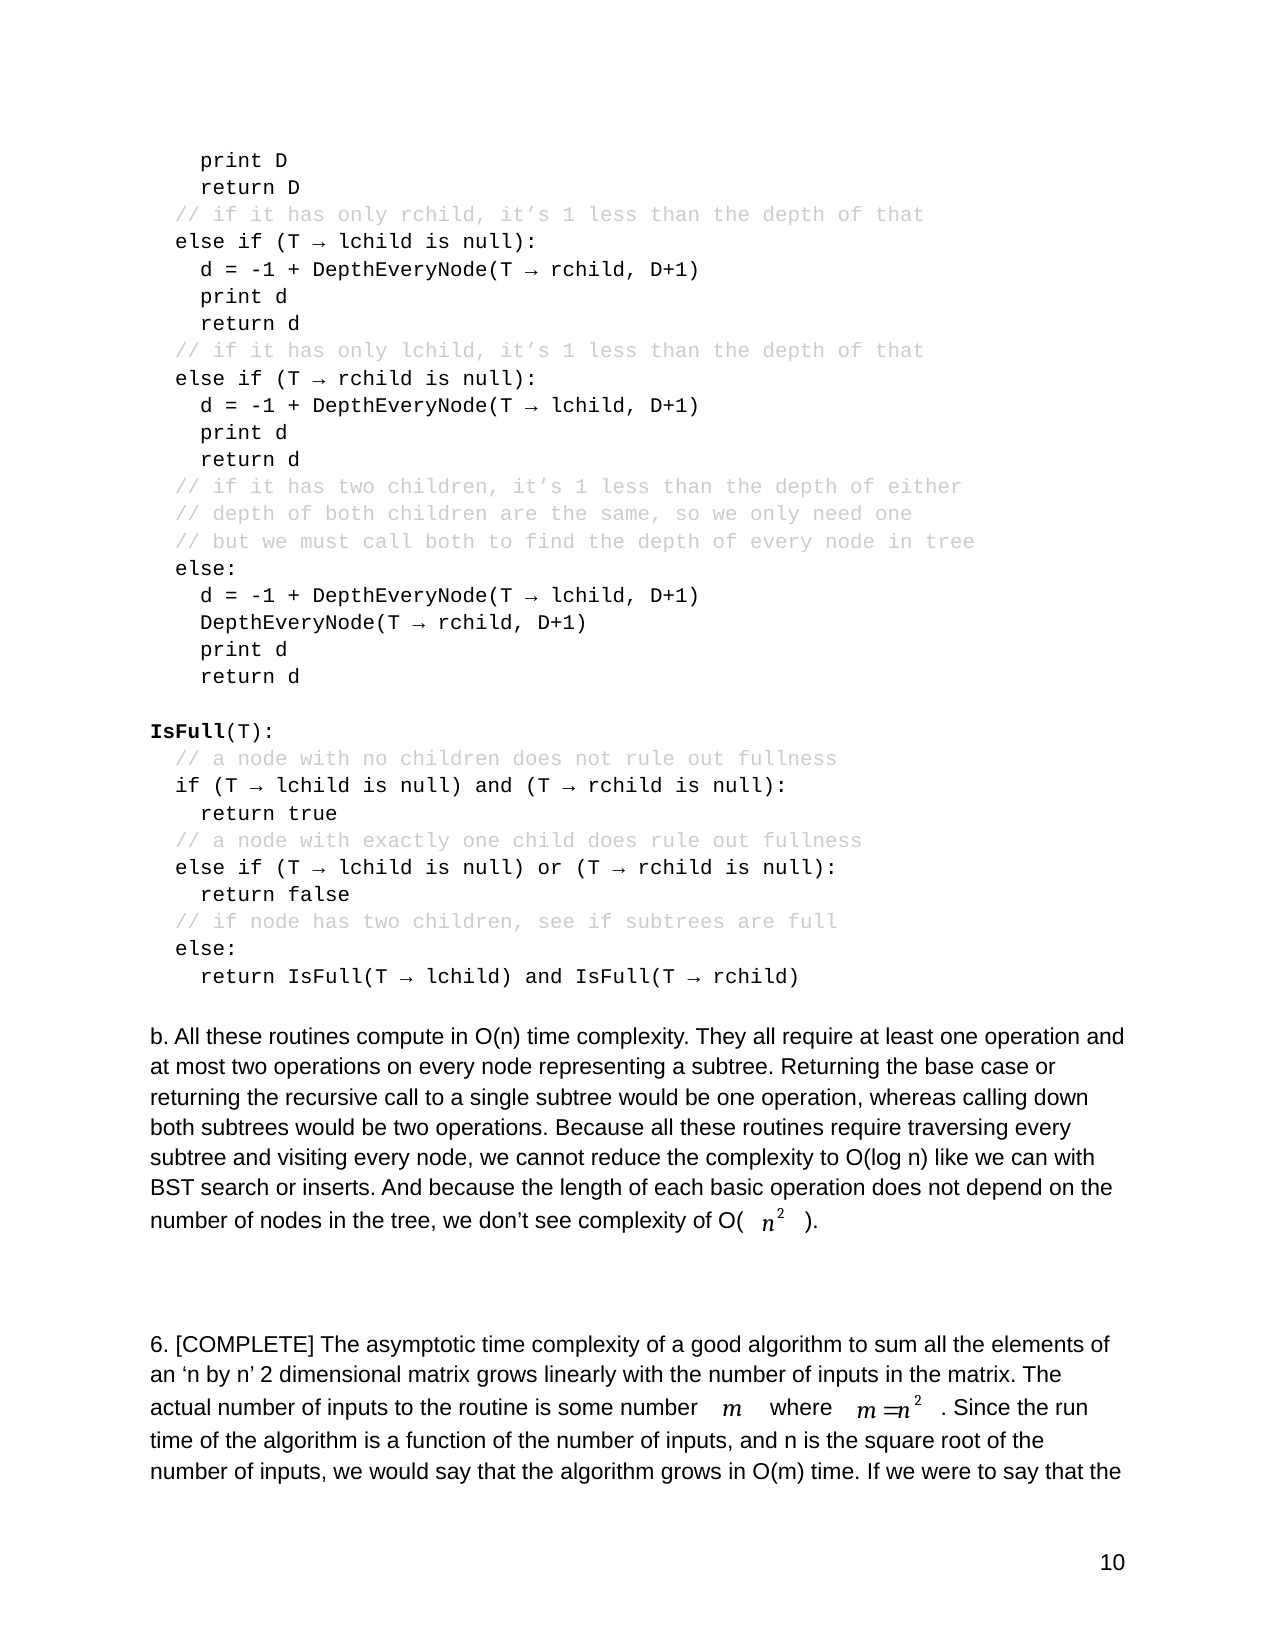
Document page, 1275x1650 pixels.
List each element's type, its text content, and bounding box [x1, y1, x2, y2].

text // if it has only rchild, it’s 1 less than the depth of that [150, 204, 1125, 228]
text DepthEveryNode(T → rchild, D+1) [150, 612, 1125, 636]
text d = -1 + DepthEveryNode(T → rchild, D+1) [150, 259, 1125, 282]
text print d [150, 639, 1125, 663]
text d = -1 + DepthEveryNode(T → lchild, D+1) [150, 395, 1125, 418]
text b. All these routines compute in O(n) time complexity. They all require at least one operation and at most two operations on every node representing a subtree. Returning the base case or returning the recursive call to a single subtree would be one operation, whereas calling down both subtrees would be two operations. Because all these routines require traversing every subtree and visiting every node, we cannot reduce the complexity to O(log n) like we can with BST search or inserts. And because the length of each basic operation does not depend on the number of nodes in the tree, we don’t see complexity of O(). [150, 1023, 1125, 1236]
text return true [150, 802, 1125, 826]
text // a node with exactly one child does rule out fullness [150, 830, 1125, 853]
text return false [150, 884, 1125, 908]
text else if (T → lchild is null) or (T → rchild is null): [150, 857, 1125, 881]
text d = -1 + DepthEveryNode(T → lchild, D+1) [150, 585, 1125, 609]
text print D [150, 150, 1125, 174]
text return IsFull(T → lchild) and IsFull(T → rchild) [150, 966, 1125, 989]
text // if node has two children, see if subtrees are full [150, 911, 1125, 935]
text else: [150, 938, 1125, 962]
text print d [150, 422, 1125, 446]
text if (T → lchild is null) and (T → rchild is null): [150, 775, 1125, 799]
text else if (T → rchild is null): [150, 367, 1125, 391]
text // depth of both children are the same, so we only need one [150, 503, 1125, 527]
text 6. [COMPLETE] The asymptotic time complexity of a good algorithm to sum all the elements of an ‘n by n’ 2 dimensional matrix grows linearly with the number of inputs in the matrix. The actual number of inputs to the routine is some number where . Since the run time of the algorithm is a function of the number of inputs, and n is the square root of the number of inputs, we would say that the algorithm grows in O(m) time. If we were to say that the [150, 1331, 1125, 1484]
text // if it has only lchild, it’s 1 less than the depth of that [150, 340, 1125, 364]
text return d [150, 313, 1125, 337]
text // a node with no children does not rule out fullness [150, 748, 1125, 772]
text return d [150, 667, 1125, 690]
text return d [150, 449, 1125, 473]
text // if it has two children, it’s 1 less than the depth of either [150, 476, 1125, 500]
text return D [150, 177, 1125, 201]
text else: [150, 558, 1125, 581]
text // but we must call both to find the depth of every node in tree [150, 531, 1125, 554]
text IsFull(T): [150, 721, 1125, 744]
text print d [150, 286, 1125, 309]
text else if (T → lchild is null): [150, 232, 1125, 255]
